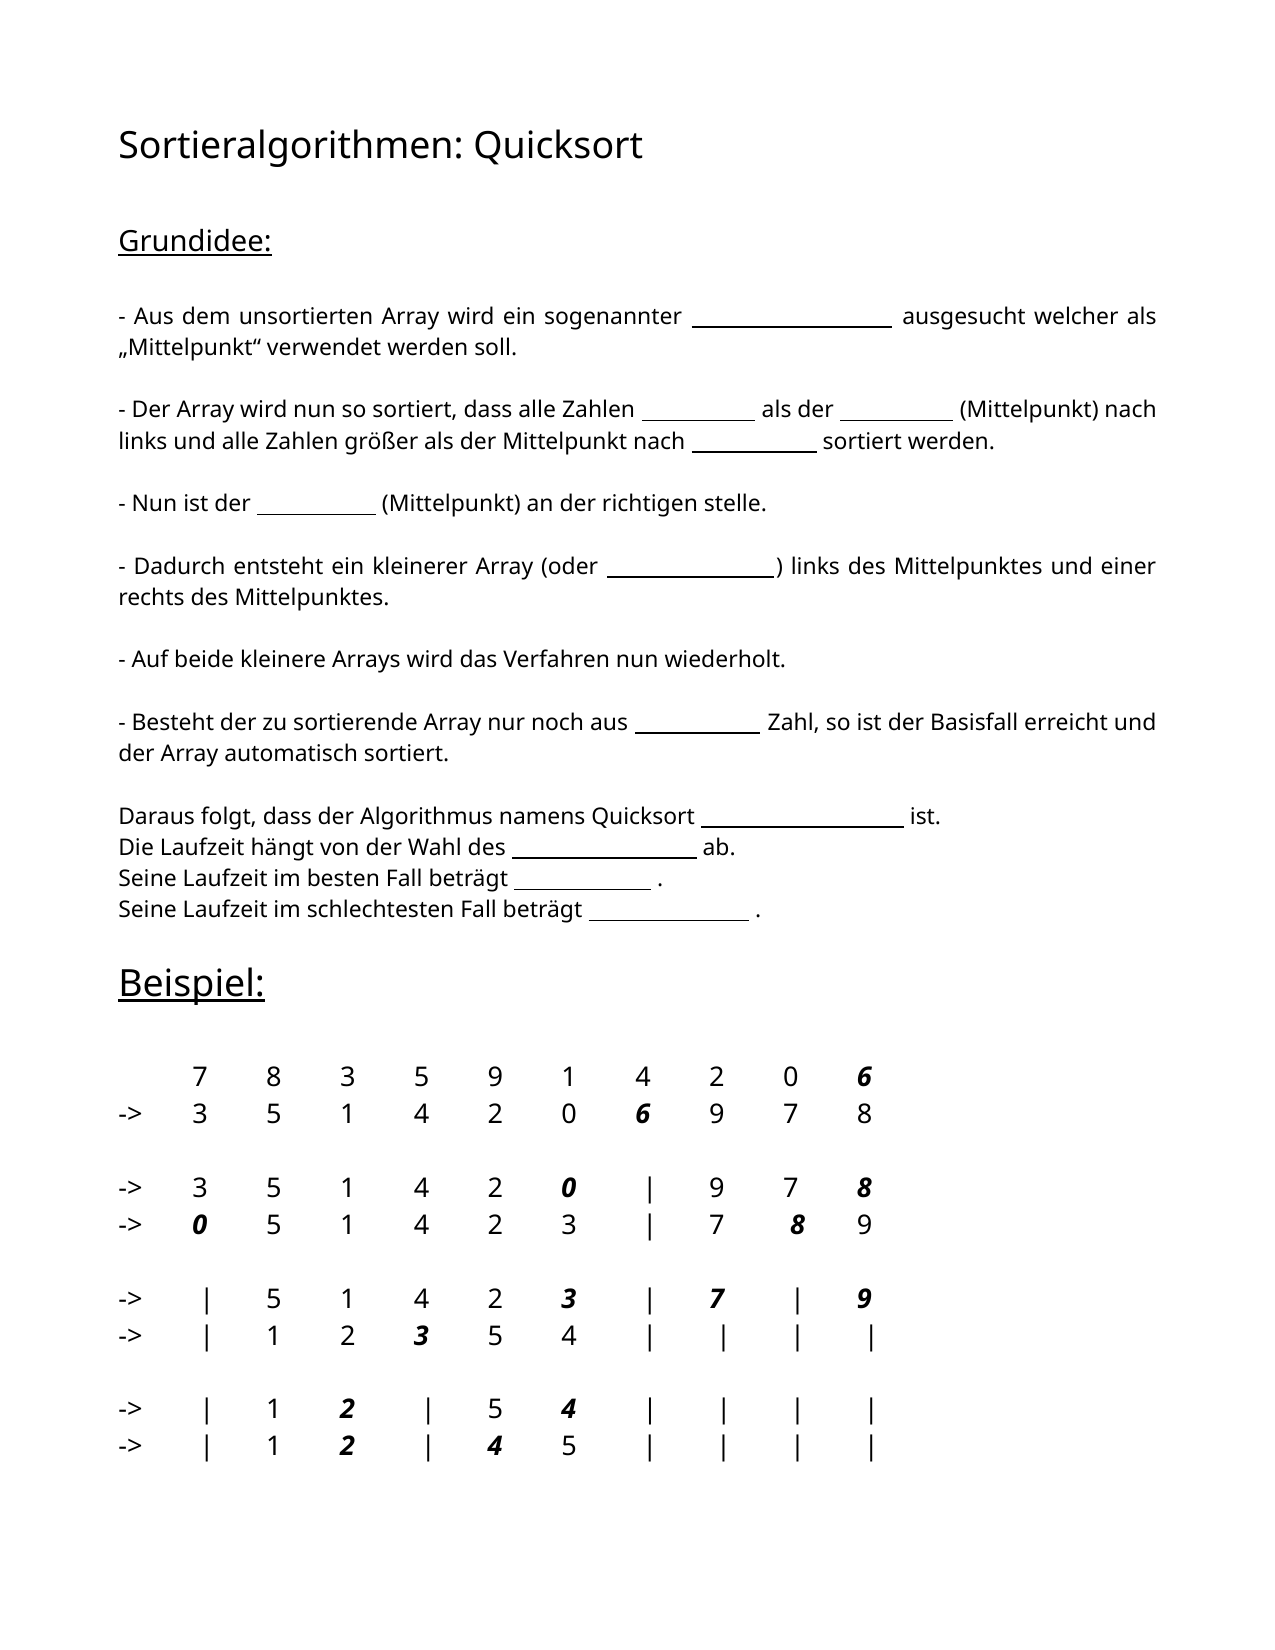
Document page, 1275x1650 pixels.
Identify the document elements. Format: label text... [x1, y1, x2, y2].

text - Nun ist der (Mittelpunkt) an der richtigen stelle. [118, 487, 1157, 518]
text Die Laufzeit hängt von der Wahl des ab. [118, 831, 1157, 862]
text -> 3 5 1 4 2 0 | 9 7 8 [118, 1168, 1157, 1205]
text -> | 1 2 3 5 4 | | | | [118, 1316, 1157, 1353]
text -> | 5 1 4 2 3 | 7 | 9 [118, 1279, 1157, 1316]
text - Dadurch entsteht ein kleinerer Array (oder ) links des Mittelpunktes und einer rechts des Mittelpunktes. [118, 549, 1157, 612]
text - Aus dem unsortierten Array wird ein sogenannter ausgesucht welcher als „Mittelpunkt“ verwendet werden soll. [118, 299, 1157, 362]
text -> 3 5 1 4 2 0 6 9 7 8 [118, 1095, 1157, 1132]
text Seine Laufzeit im besten Fall beträgt . [118, 862, 1157, 893]
text Beispiel: [118, 956, 1157, 1007]
text - Auf beide kleinere Arrays wird das Verfahren nun wiederholt. [118, 643, 1157, 674]
text Daraus folgt, dass der Algorithmus namens Quicksort ist. [118, 799, 1157, 831]
text -> 0 5 1 4 2 3 | 7 8 9 [118, 1205, 1157, 1242]
text - Besteht der zu sortierende Array nur noch aus Zahl, so ist der Basisfall erreicht und der Array automatisch sortiert. [118, 706, 1157, 768]
text Grundidee: [118, 220, 1157, 260]
text -> | 1 2 | 5 4 | | | | [118, 1390, 1157, 1427]
text 7 8 3 5 9 1 4 2 0 6 [118, 1058, 1157, 1095]
text Sortieralgorithmen: Quicksort [118, 118, 1157, 169]
text -> | 1 2 | 4 5 | | | | [118, 1427, 1157, 1463]
text Seine Laufzeit im schlechtesten Fall beträgt . [118, 893, 1157, 924]
text - Der Array wird nun so sortiert, dass alle Zahlen als der (Mittelpunkt) nach links und alle Zahlen größer als der Mittelpunkt nach sortiert werden. [118, 393, 1157, 456]
